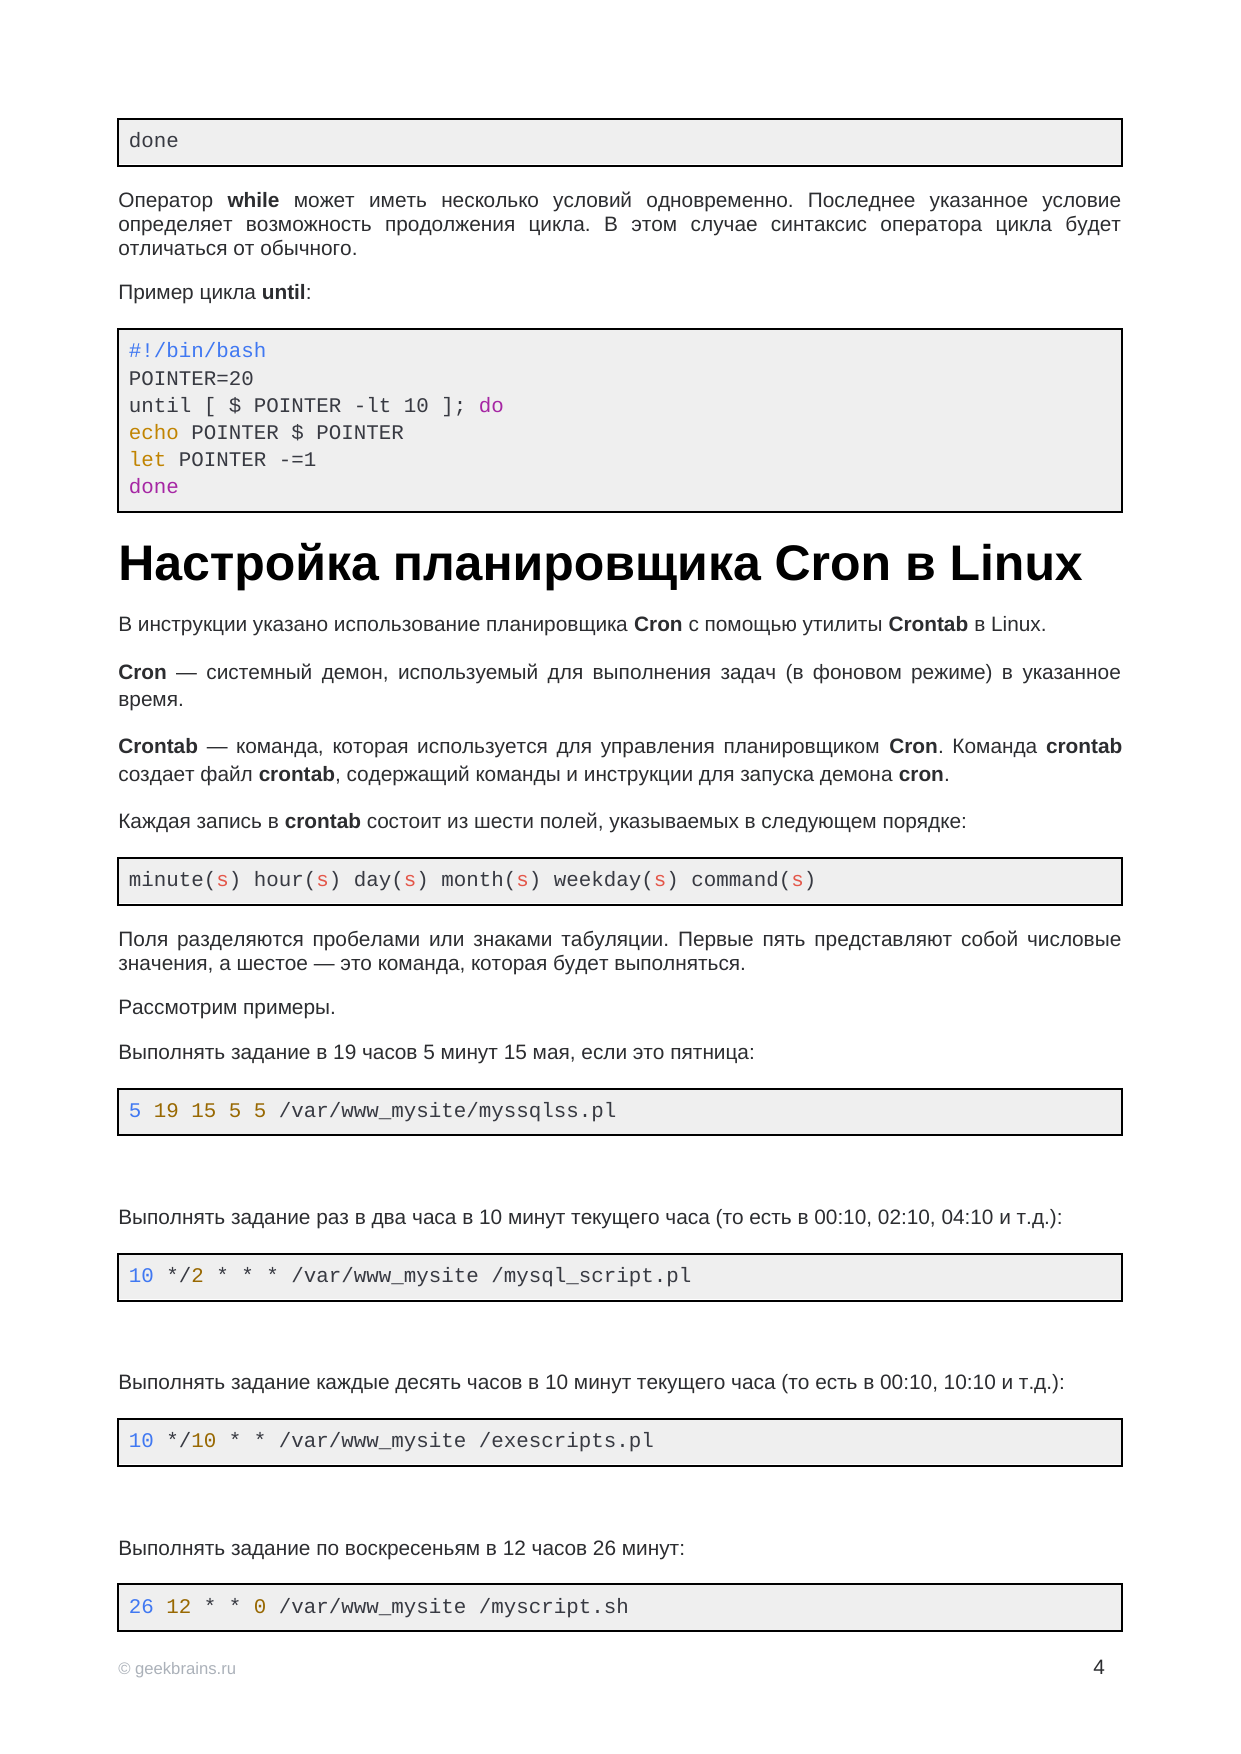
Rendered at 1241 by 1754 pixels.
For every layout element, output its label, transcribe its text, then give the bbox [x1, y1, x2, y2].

table_header done [119, 120, 1121, 164]
text Cron — системный демон, используемый для выполнения задач (в фоновом режиме) в указанное время. [118, 659, 1122, 711]
text Оператор while может иметь несколько условий одновременно. Последнее указанное условие определяет возможность продолжения цикла. В этом случае синтаксис оператора цикла будет отличаться от обычного. [118, 187, 1122, 259]
text Каждая запись в crontab состоит из шести полей, указываемых в следующем порядке: [118, 809, 1122, 833]
subtitle Настройка планировщика Cron в Linux [118, 533, 1122, 591]
table_header minute(s) hour(s) day(s) month(s) weekday(s) command(s) [119, 859, 1121, 903]
text Поля разделяются пробелами или знаками табуляции. Первые пять представляют собой числовые значения, а шестое — это команда, которая будет выполняться. [118, 926, 1122, 974]
table_header 10 */10 * * /var/www_mysite /exescripts.pl [119, 1420, 1121, 1464]
text Выполнять задание каждые десять часов в 10 минут текущего часа (то есть в 00:10, 10:10 и т.д.): [118, 1370, 1122, 1394]
text Рассмотрим примеры. [118, 995, 1122, 1019]
table_header 26 12 * * 0 /var/www_mysite /myscript.sh [119, 1585, 1121, 1630]
text Выполнять задание раз в два часа в 10 минут текущего часа (то есть в 00:10, 02:10, 04:10 и т.д.): [118, 1205, 1122, 1229]
table_header 5 19 15 5 5 /var/www_mysite/myssqlss.pl [119, 1090, 1121, 1134]
table_header #!/bin/bash POINTER=20 until [ $ POINTER -lt 10 ]; do echo POINTER $ POINTER let POINTER -=1 done [119, 330, 1121, 511]
text В инструкции указано использование планировщика Cron с помощью утилиты Crontab в Linux. [118, 612, 1122, 636]
table_header 10 */2 * * * /var/www_mysite /mysql_script.pl [119, 1255, 1121, 1299]
text Пример цикла until: [118, 280, 1122, 304]
text Crontab — команда, которая используется для управления планировщиком Cron. Команда crontab создает файл crontab, содержащий команды и инструкции для запуска демона cron. [118, 734, 1122, 785]
text Выполнять задание по воскресеньям в 12 часов 26 минут: [118, 1535, 1122, 1559]
text Выполнять задание в 19 часов 5 минут 15 мая, если это пятница: [118, 1040, 1122, 1064]
